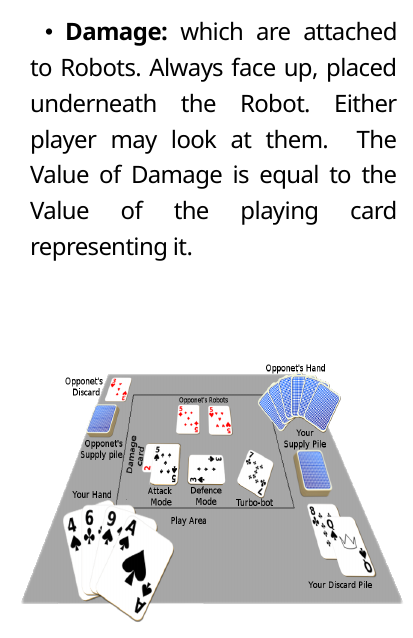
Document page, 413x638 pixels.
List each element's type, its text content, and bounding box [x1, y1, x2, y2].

list Damage: which are attached to Robots. Always face up, placed underneath the Robot. Either player may look at them. The Value of Damage is equal to the Value of the playing card representing it. [30, 15, 397, 263]
picture [19, 352, 409, 627]
